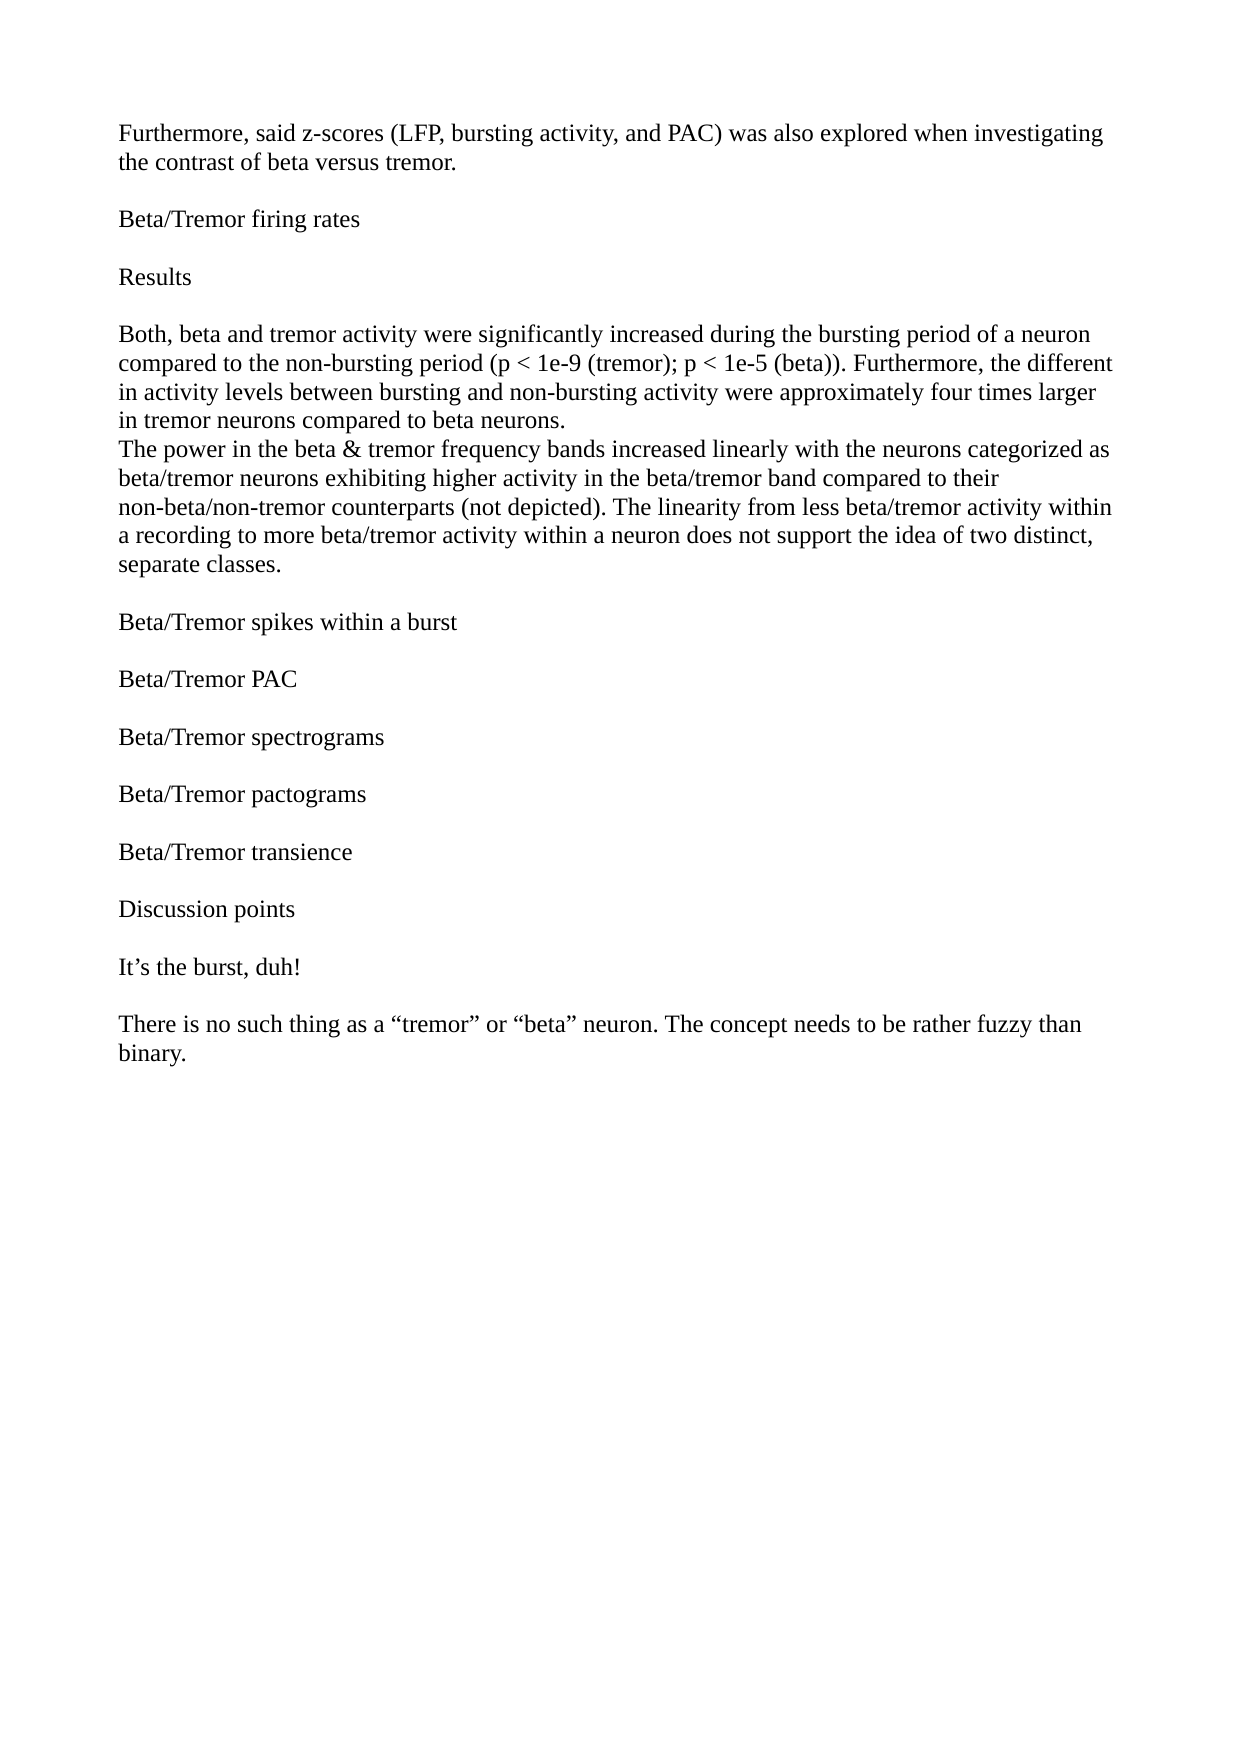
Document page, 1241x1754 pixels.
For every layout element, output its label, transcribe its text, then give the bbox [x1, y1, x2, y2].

text Discussion points [118, 894, 1122, 923]
text Furthermore, said z-scores (LFP, bursting activity, and PAC) was also explored when investigating the contrast of beta versus tremor. [118, 118, 1122, 176]
text Beta/Tremor transience [118, 837, 1122, 866]
text Both, beta and tremor activity were significantly increased during the bursting period of a neuron compared to the non-bursting period (p < 1e-9 (tremor); p < 1e-5 (beta)). Furthermore, the different in activity levels between bursting and non-bursting activity were approximately four times larger in tremor neurons compared to beta neurons. [118, 319, 1122, 434]
text Beta/Tremor spectrograms [118, 722, 1122, 751]
text Results [118, 262, 1122, 291]
text It’s the burst, duh! [118, 952, 1122, 981]
text Beta/Tremor pactograms [118, 779, 1122, 808]
text Beta/Tremor spikes within a burst [118, 607, 1122, 636]
text Beta/Tremor PAC [118, 664, 1122, 693]
text Beta/Tremor firing rates [118, 204, 1122, 233]
text The power in the beta & tremor frequency bands increased linearly with the neurons categorized as beta/tremor neurons exhibiting higher activity in the beta/tremor band compared to their non-beta/non-tremor counterparts (not depicted). The linearity from less beta/tremor activity within a recording to more beta/tremor activity within a neuron does not support the idea of two distinct, separate classes. [118, 434, 1122, 578]
text There is no such thing as a “tremor” or “beta” neuron. The concept needs to be rather fuzzy than binary. [118, 1009, 1122, 1067]
